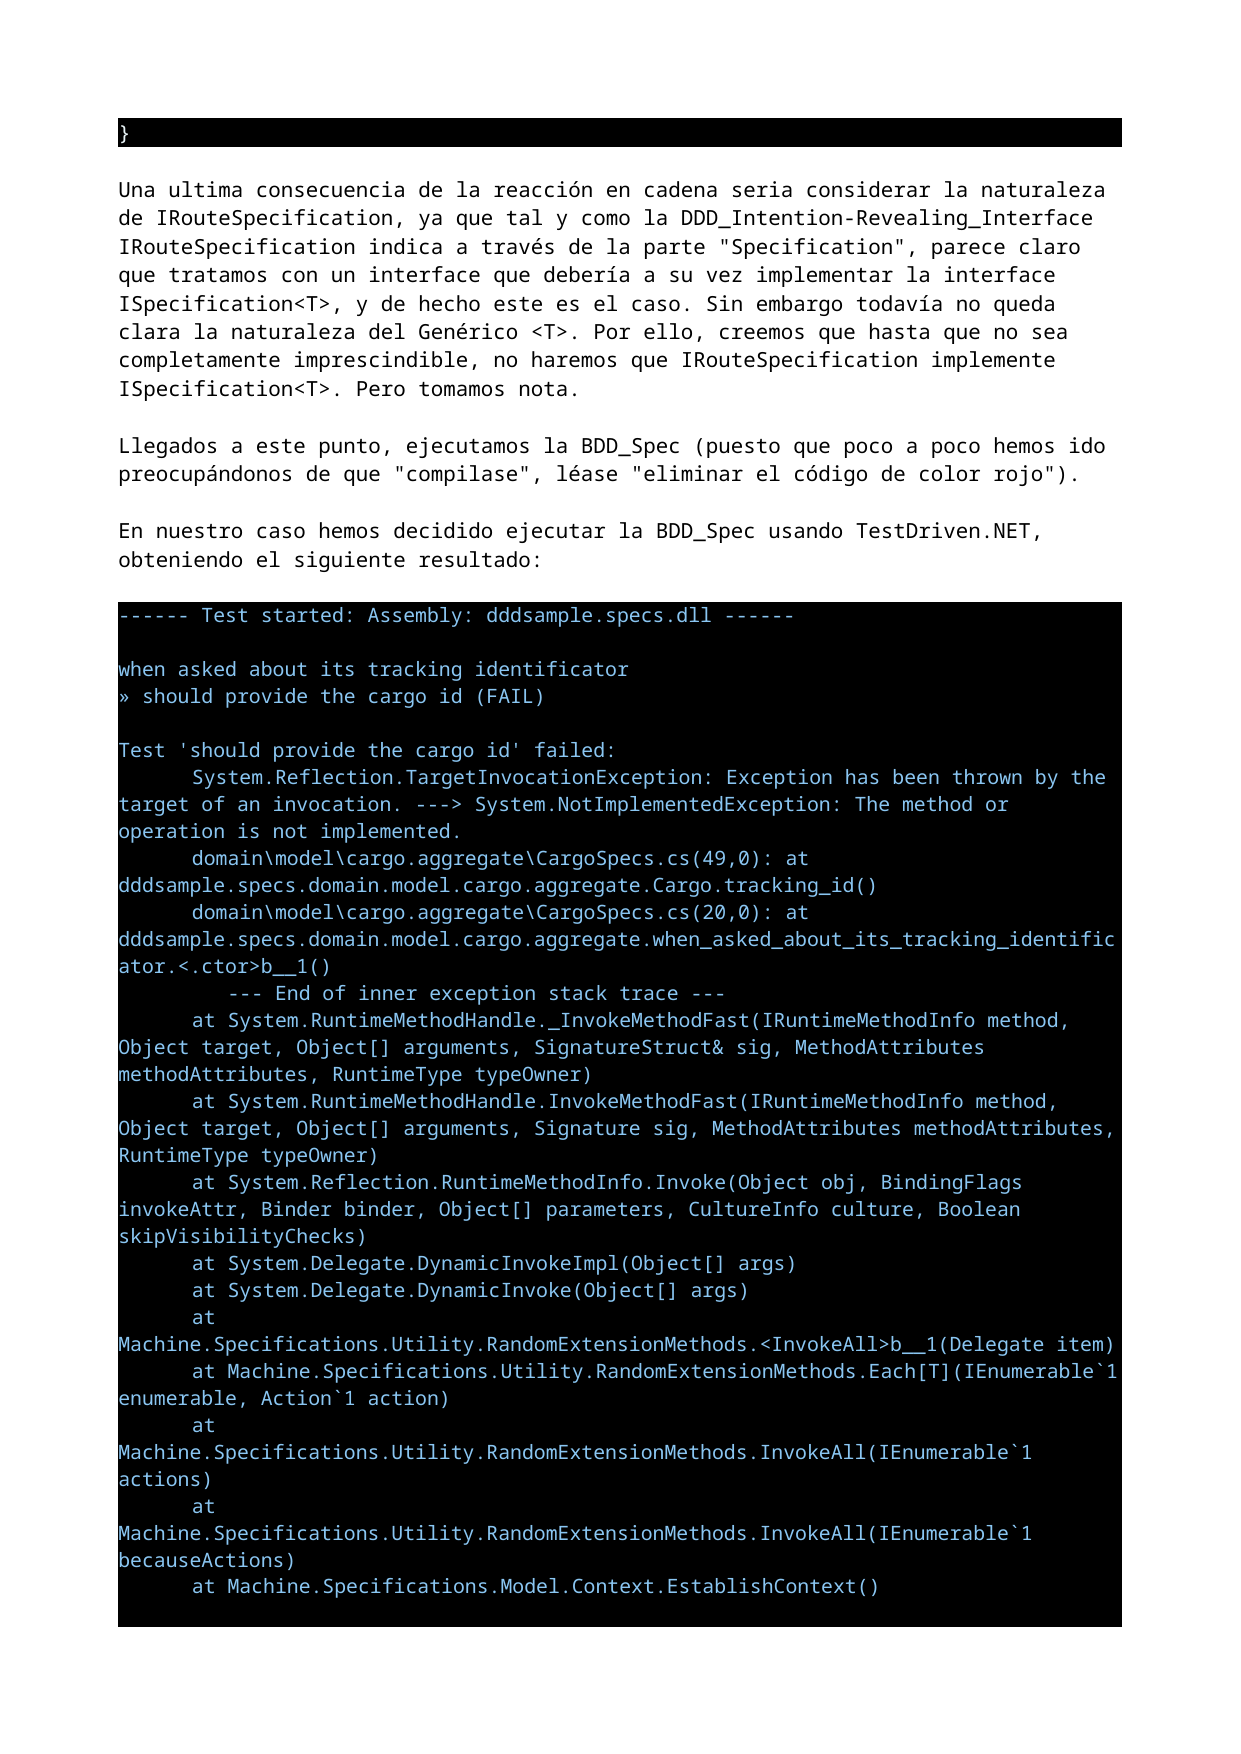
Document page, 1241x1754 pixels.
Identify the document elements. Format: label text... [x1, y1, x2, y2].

text domain\model\cargo.aggregate\CargoSpecs.cs(49,0): at dddsample.specs.domain.model.cargo.aggregate.Cargo.tracking_id() [118, 844, 1122, 898]
text when asked about its tracking identificator [118, 656, 1122, 682]
text at System.RuntimeMethodHandle.InvokeMethodFast(IRuntimeMethodInfo method, Object target, Object[] arguments, Signature sig, MethodAttributes methodAttributes, RuntimeType typeOwner) [118, 1087, 1122, 1168]
text Una ultima consecuencia de la reacción en cadena seria considerar la naturaleza de IRouteSpecification, ya que tal y como la DDD_Intention-Revealing_Interface IRouteSpecification indica a través de la parte "Specification", parece claro que tratamos con un interface que debería a su vez implementar la interface ISpecification<T>, y de hecho este es el caso. Sin embargo todavía no queda clara la naturaleza del Genérico <T>. Por ello, creemos que hasta que no sea completamente imprescindible, no haremos que IRouteSpecification implemente ISpecification<T>. Pero tomamos nota. [118, 175, 1122, 402]
text at Machine.Specifications.Utility.RandomExtensionMethods.InvokeAll(IEnumerable`1 actions) [118, 1411, 1122, 1492]
text at System.Delegate.DynamicInvoke(Object[] args) [118, 1276, 1122, 1303]
text at Machine.Specifications.Utility.RandomExtensionMethods.<InvokeAll>b__1(Delegate item) [118, 1303, 1122, 1357]
text at System.RuntimeMethodHandle._InvokeMethodFast(IRuntimeMethodInfo method, Object target, Object[] arguments, SignatureStruct& sig, MethodAttributes methodAttributes, RuntimeType typeOwner) [118, 1006, 1122, 1087]
text at Machine.Specifications.Utility.RandomExtensionMethods.Each[T](IEnumerable`1 enumerable, Action`1 action) [118, 1357, 1122, 1411]
text at System.Reflection.RuntimeMethodInfo.Invoke(Object obj, BindingFlags invokeAttr, Binder binder, Object[] parameters, CultureInfo culture, Boolean skipVisibilityChecks) [118, 1168, 1122, 1249]
text at Machine.Specifications.Model.Context.EstablishContext() [118, 1573, 1122, 1600]
text } [118, 118, 1122, 147]
text at Machine.Specifications.Utility.RandomExtensionMethods.InvokeAll(IEnumerable`1 becauseActions) [118, 1492, 1122, 1573]
text » should provide the cargo id (FAIL) [118, 682, 1122, 709]
text System.Reflection.TargetInvocationException: Exception has been thrown by the target of an invocation. ---> System.NotImplementedException: The method or operation is not implemented. [118, 763, 1122, 844]
text En nuestro caso hemos decidido ejecutar la BDD_Spec usando TestDriven.NET, obteniendo el siguiente resultado: [118, 516, 1122, 573]
text ------ Test started: Assembly: dddsample.specs.dll ------ [118, 602, 1122, 628]
text --- End of inner exception stack trace --- [118, 979, 1122, 1006]
text at System.Delegate.DynamicInvokeImpl(Object[] args) [118, 1249, 1122, 1276]
text Llegados a este punto, ejecutamos la BDD_Spec (puesto que poco a poco hemos ido preocupándonos de que "compilase", léase "eliminar el código de color rojo"). [118, 431, 1122, 488]
text Test 'should provide the cargo id' failed: [118, 736, 1122, 763]
text domain\model\cargo.aggregate\CargoSpecs.cs(20,0): at dddsample.specs.domain.model.cargo.aggregate.when_asked_about_its_tracking_identificator.<.ctor>b__1() [118, 898, 1122, 979]
